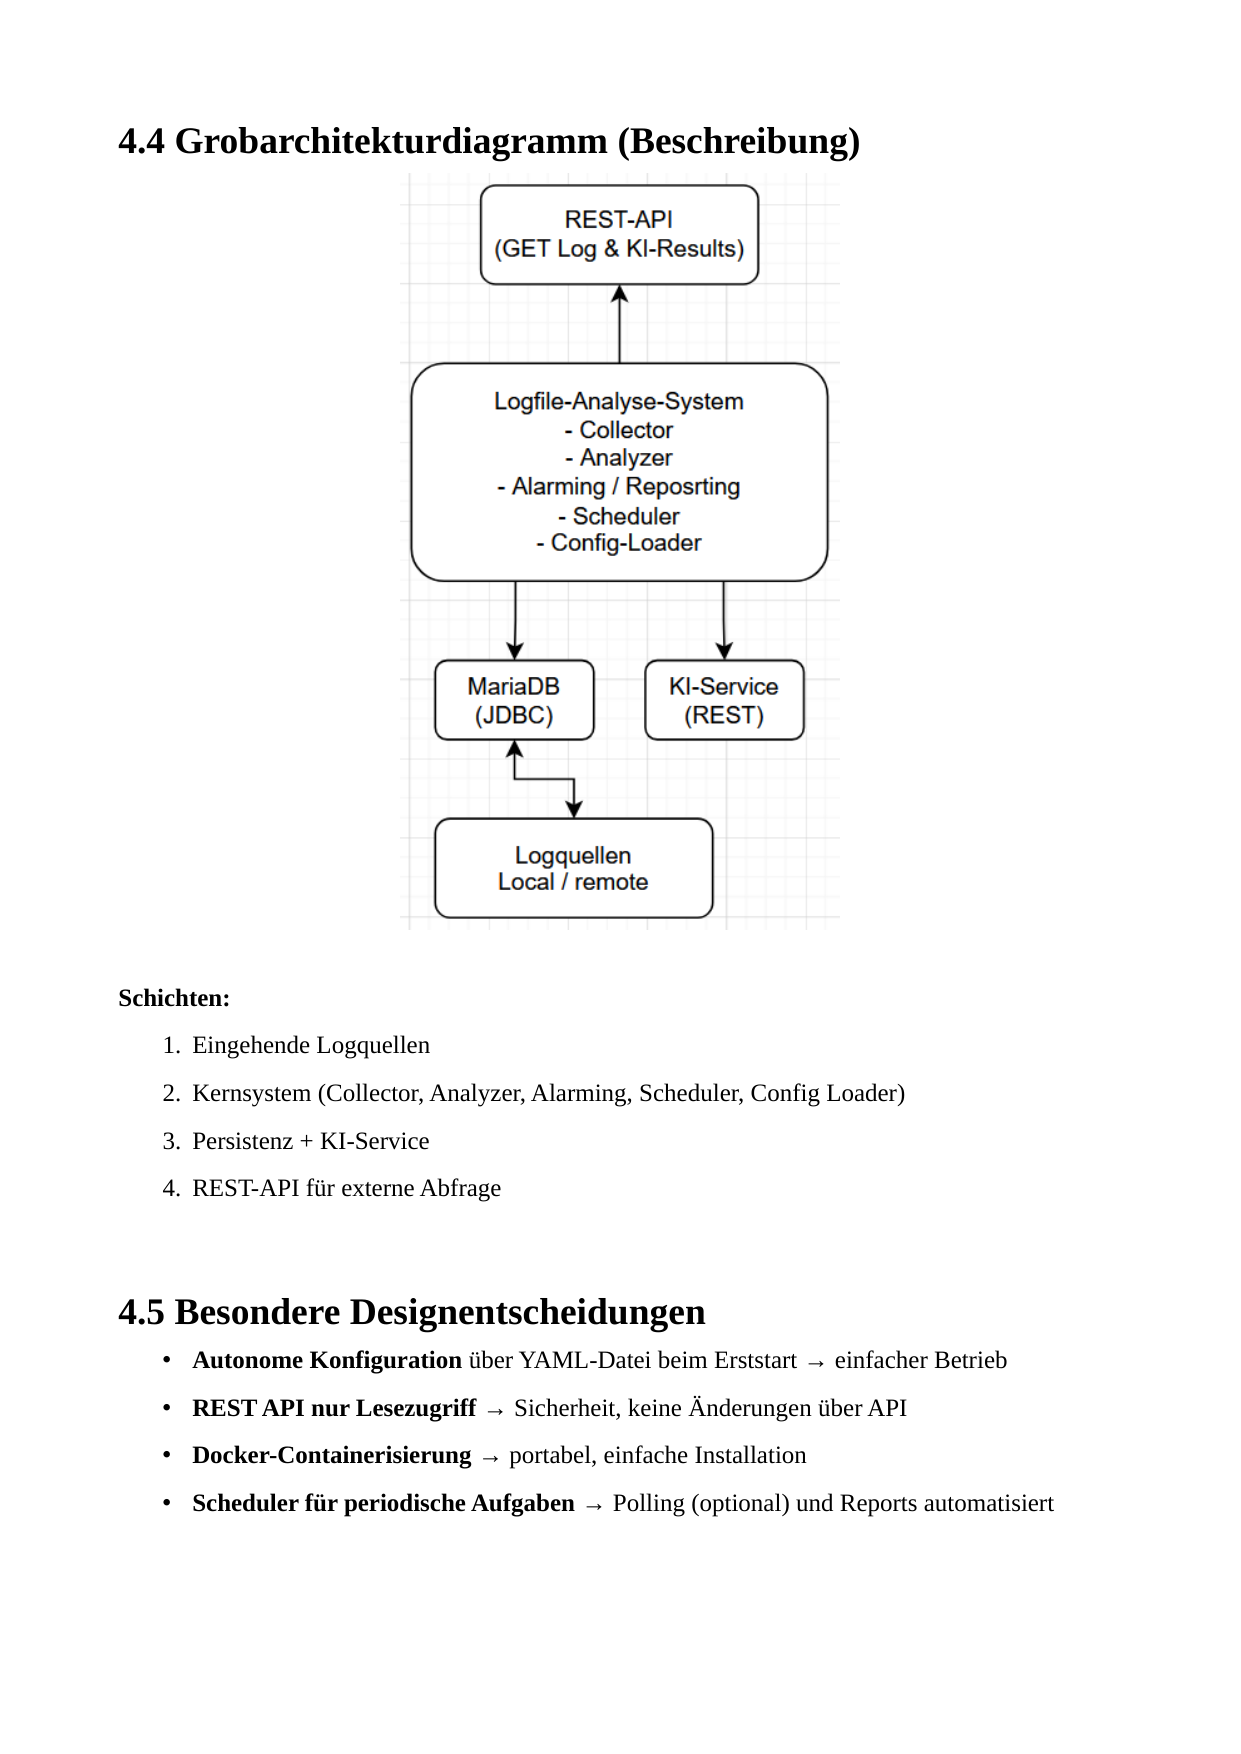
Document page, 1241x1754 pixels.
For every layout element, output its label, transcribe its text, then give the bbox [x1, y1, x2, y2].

list Autonome Konfiguration über YAML-Datei beim Erststart → einfacher Betrieb [162, 1345, 1122, 1374]
list Scheduler für periodische Aufgaben → Polling (optional) und Reports automatisiert [162, 1488, 1122, 1517]
list REST-API für externe Abfrage [162, 1173, 1122, 1202]
list Eingehende Logquellen [162, 1031, 1122, 1059]
subtitle 4.5 Besondere Designentscheidungen [118, 1289, 1122, 1333]
text Schichten: [118, 983, 1122, 1012]
list Persistenz + KI-Service [162, 1126, 1122, 1154]
picture [400, 173, 840, 930]
subtitle 4.4 Grobarchitekturdiagramm (Beschreibung) [118, 118, 1122, 161]
list REST API nur Lesezugriff → Sicherheit, keine Änderungen über API [162, 1393, 1122, 1421]
list Kernsystem (Collector, Analyzer, Alarming, Scheduler, Config Loader) [162, 1078, 1122, 1107]
list Docker-Containerisierung → portabel, einfache Installation [162, 1440, 1122, 1469]
